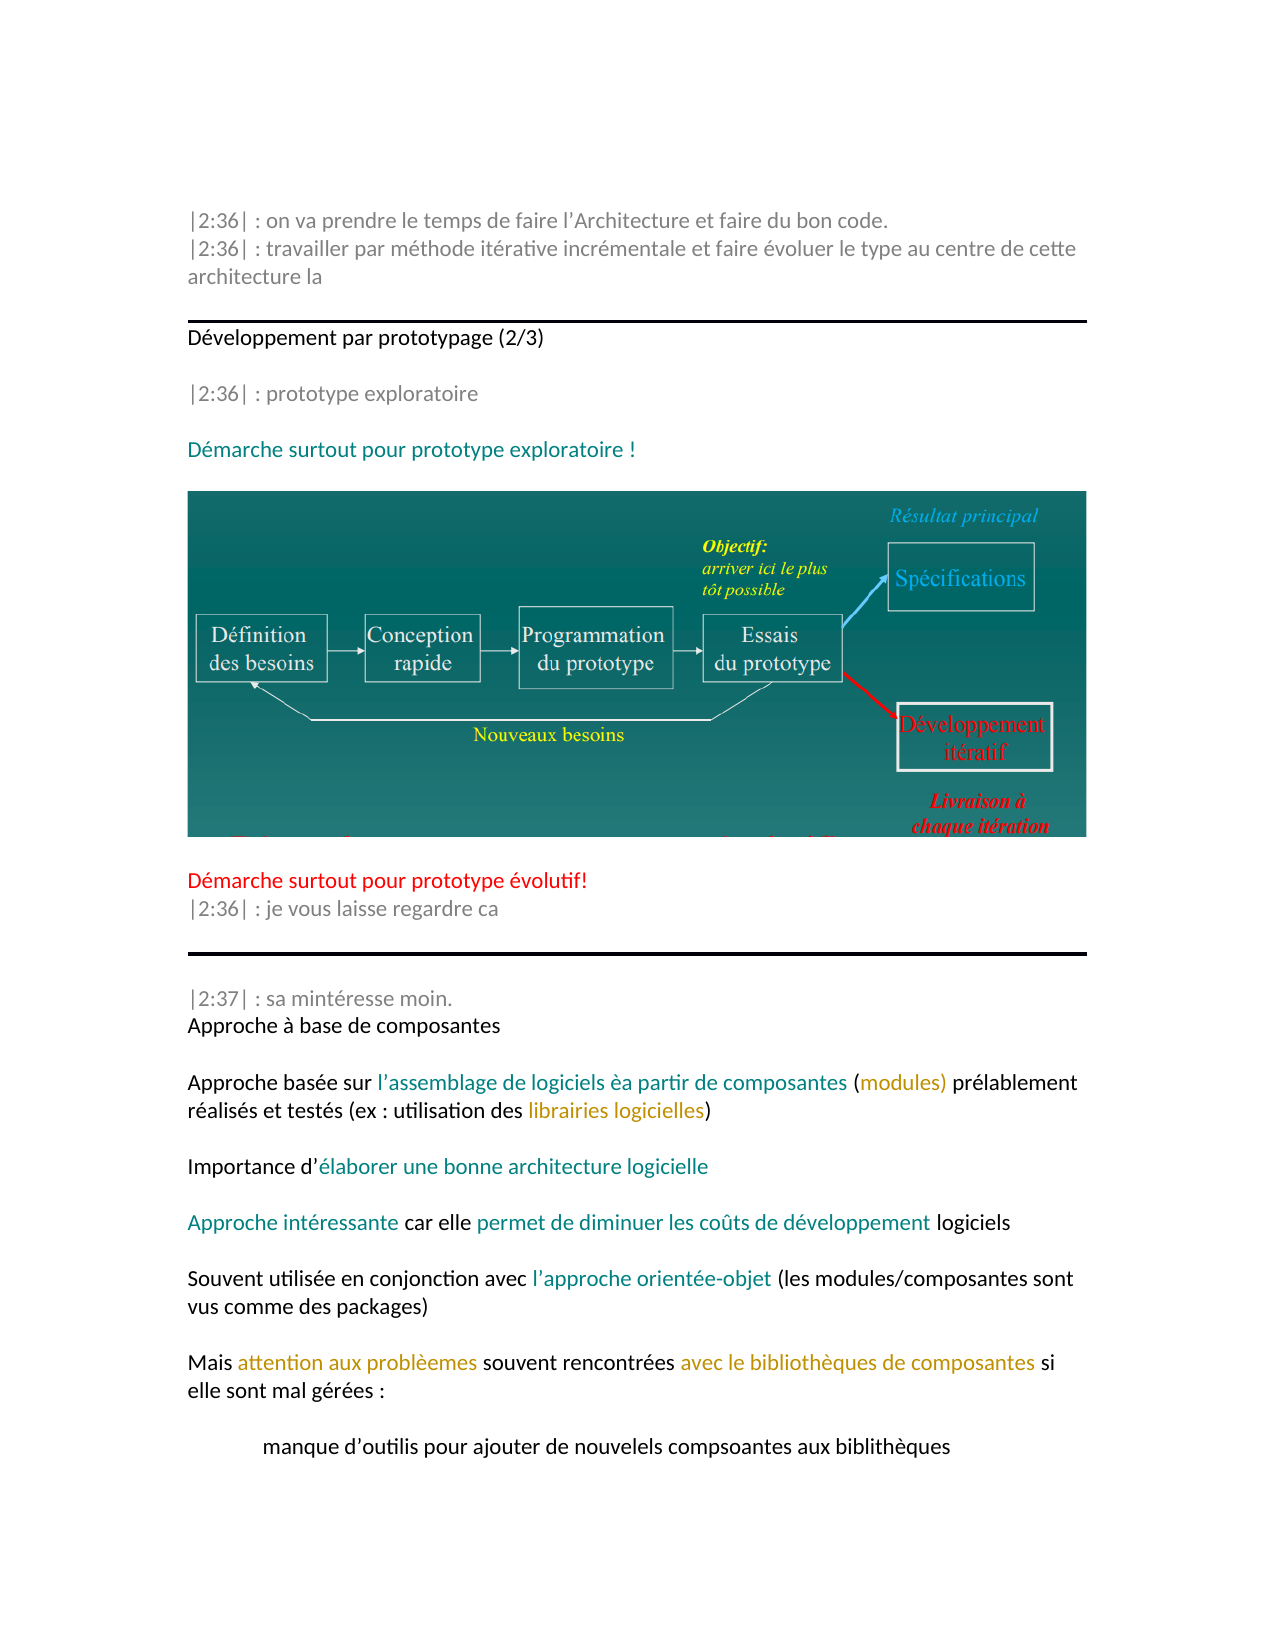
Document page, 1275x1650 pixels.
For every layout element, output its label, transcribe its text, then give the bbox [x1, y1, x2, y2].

text |2:37| : sa mintéresse moin. [187, 984, 1087, 1012]
text Importance d’élaborer une bonne architecture logicielle [187, 1152, 1087, 1180]
text |2:36| : prototype exploratoire [187, 379, 1087, 407]
text Approche intéressante car elle permet de diminuer les coûts de développement logiciels [187, 1208, 1087, 1236]
text Souvent utilisée en conjonction avec l’approche orientée-objet (les modules/composantes sont vus comme des packages) [187, 1264, 1087, 1320]
text |2:36| : travailler par méthode itérative incrémentale et faire évoluer le type au centre de cette architecture la [187, 234, 1087, 290]
text |2:36| : je vous laisse regardre ca [187, 894, 1087, 922]
text Démarche surtout pour prototype évolutif! [187, 866, 1087, 894]
text manque d’outilis pour ajouter de nouvelels compsoantes aux biblithèques [187, 1432, 1087, 1460]
text Mais attention aux problèemes souvent rencontrées avec le bibliothèques de composantes si elle sont mal gérées : [187, 1348, 1087, 1404]
text Développement par prototypage (2/3) [187, 323, 1087, 351]
text |2:36| : on va prendre le temps de faire l’Architecture et faire du bon code. [187, 206, 1087, 234]
text Démarche surtout pour prototype exploratoire ! [187, 435, 1087, 463]
picture [187, 491, 1087, 837]
text Approche basée sur l’assemblage de logiciels èa partir de composantes (modules) prélablement réalisés et testés (ex : utilisation des librairies logicielles) [187, 1068, 1087, 1124]
text Approche à base de composantes [187, 1012, 1087, 1040]
